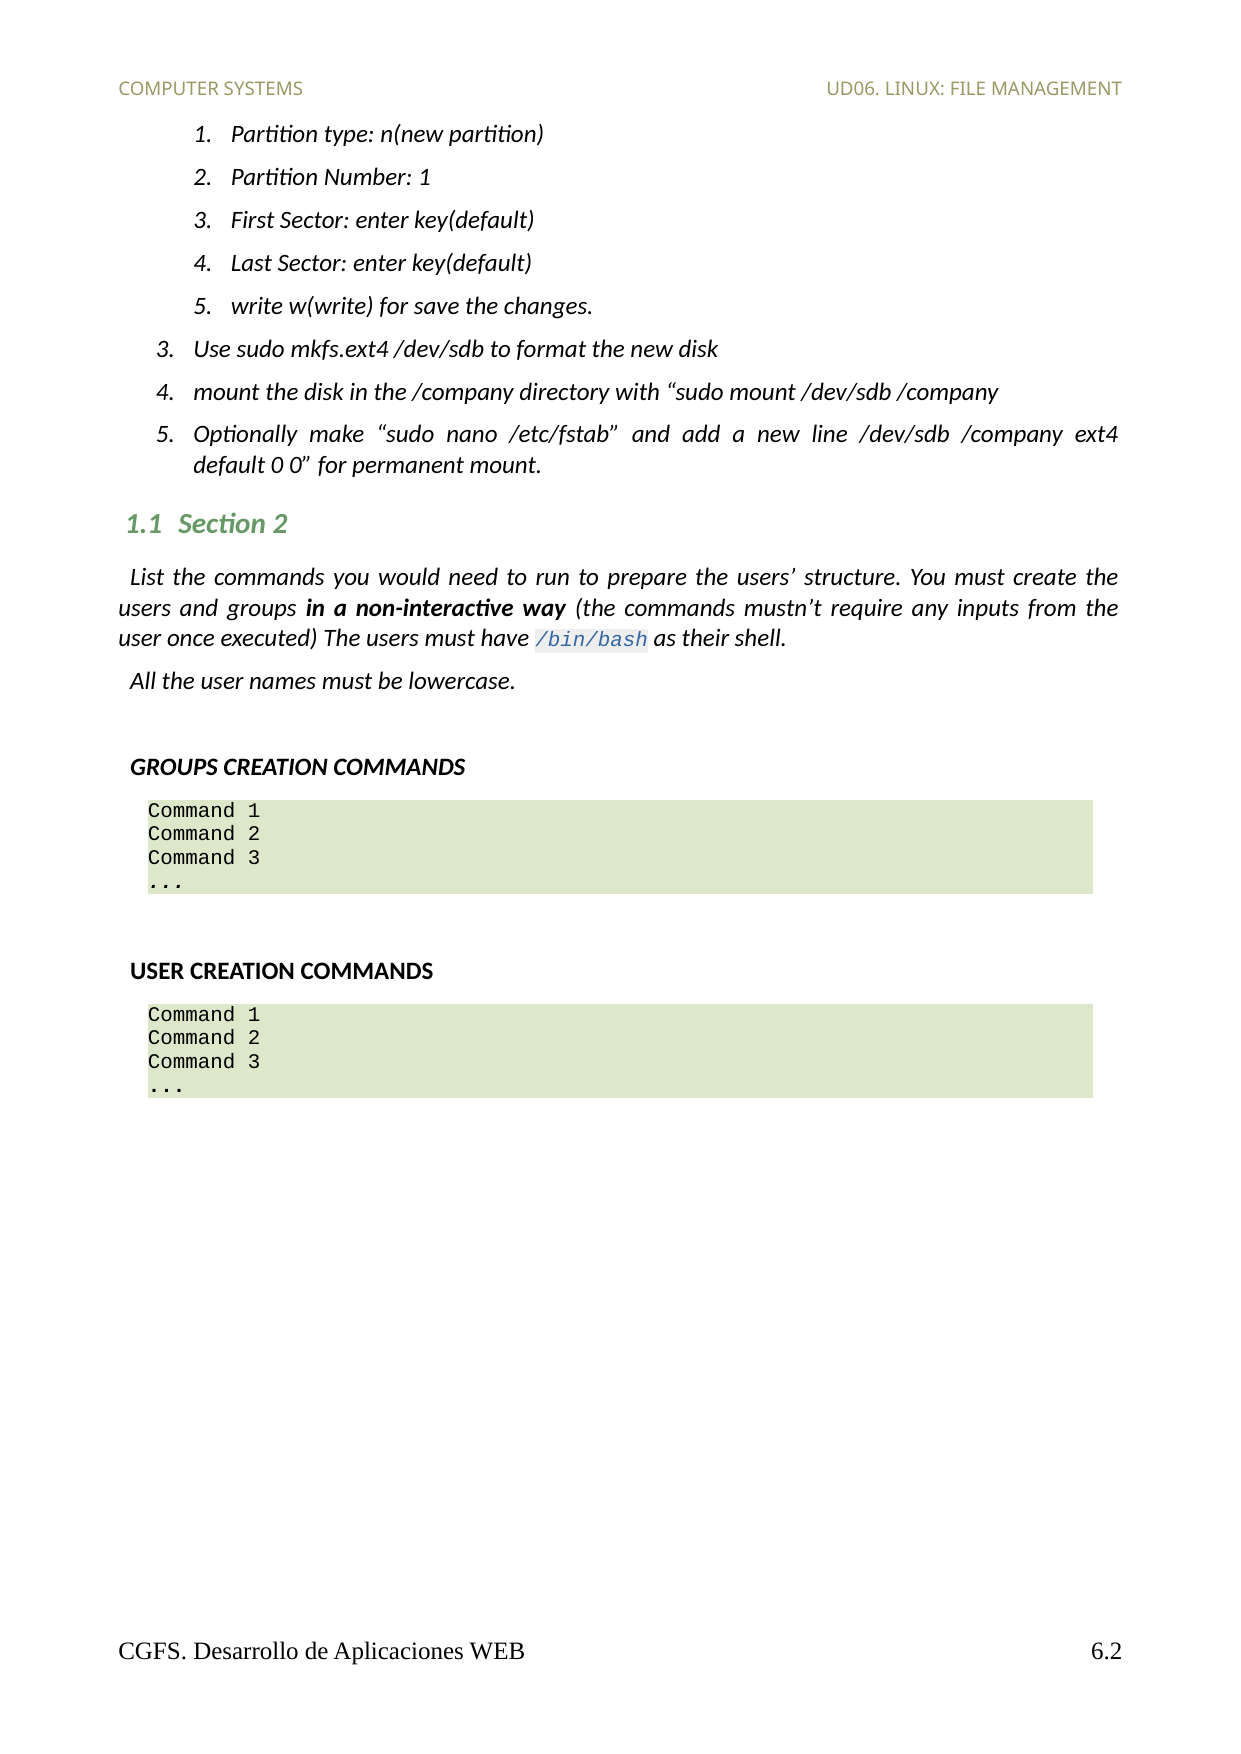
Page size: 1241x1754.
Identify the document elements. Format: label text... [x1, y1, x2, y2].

list First Sector: enter key(default) [193, 204, 1122, 234]
list Last Sector: enter key(default) [193, 247, 1122, 277]
text List the commands you would need to run to prepare the users’ structure. You must create the users and groups in a non-interactive way (the commands mustn’t require any inputs from the user once executed) The users must have /bin/bash as their shell. [118, 561, 1122, 653]
list Use sudo mkfs.ext4 /dev/sdb to format the new disk [156, 333, 1122, 363]
text Command 1 [148, 800, 1093, 823]
text GROUPS CREATION COMMANDS [118, 751, 1122, 782]
text USER CREATION COMMANDS [118, 955, 1122, 986]
text Command 2 [148, 823, 1093, 847]
list Partition type: n(new partition) [193, 118, 1122, 149]
list Optionally make “sudo nano /etc/fstab” and add a new line /dev/sdb /company ext4 default 0 0” for permanent mount. [156, 418, 1122, 479]
subtitle Section 2 [118, 505, 1122, 541]
text Command 3 [148, 847, 1093, 871]
list mount the disk in the /company directory with “sudo mount /dev/sdb /company [156, 376, 1122, 406]
text ... [148, 1075, 1093, 1098]
text Command 3 [148, 1051, 1093, 1075]
text ... [148, 871, 1093, 894]
text All the user names must be lowercase. [118, 665, 1122, 696]
list Partition Number: 1 [193, 161, 1122, 192]
text Command 1 [148, 1004, 1093, 1027]
text Command 2 [148, 1027, 1093, 1051]
list write w(write) for save the changes. [193, 290, 1122, 320]
